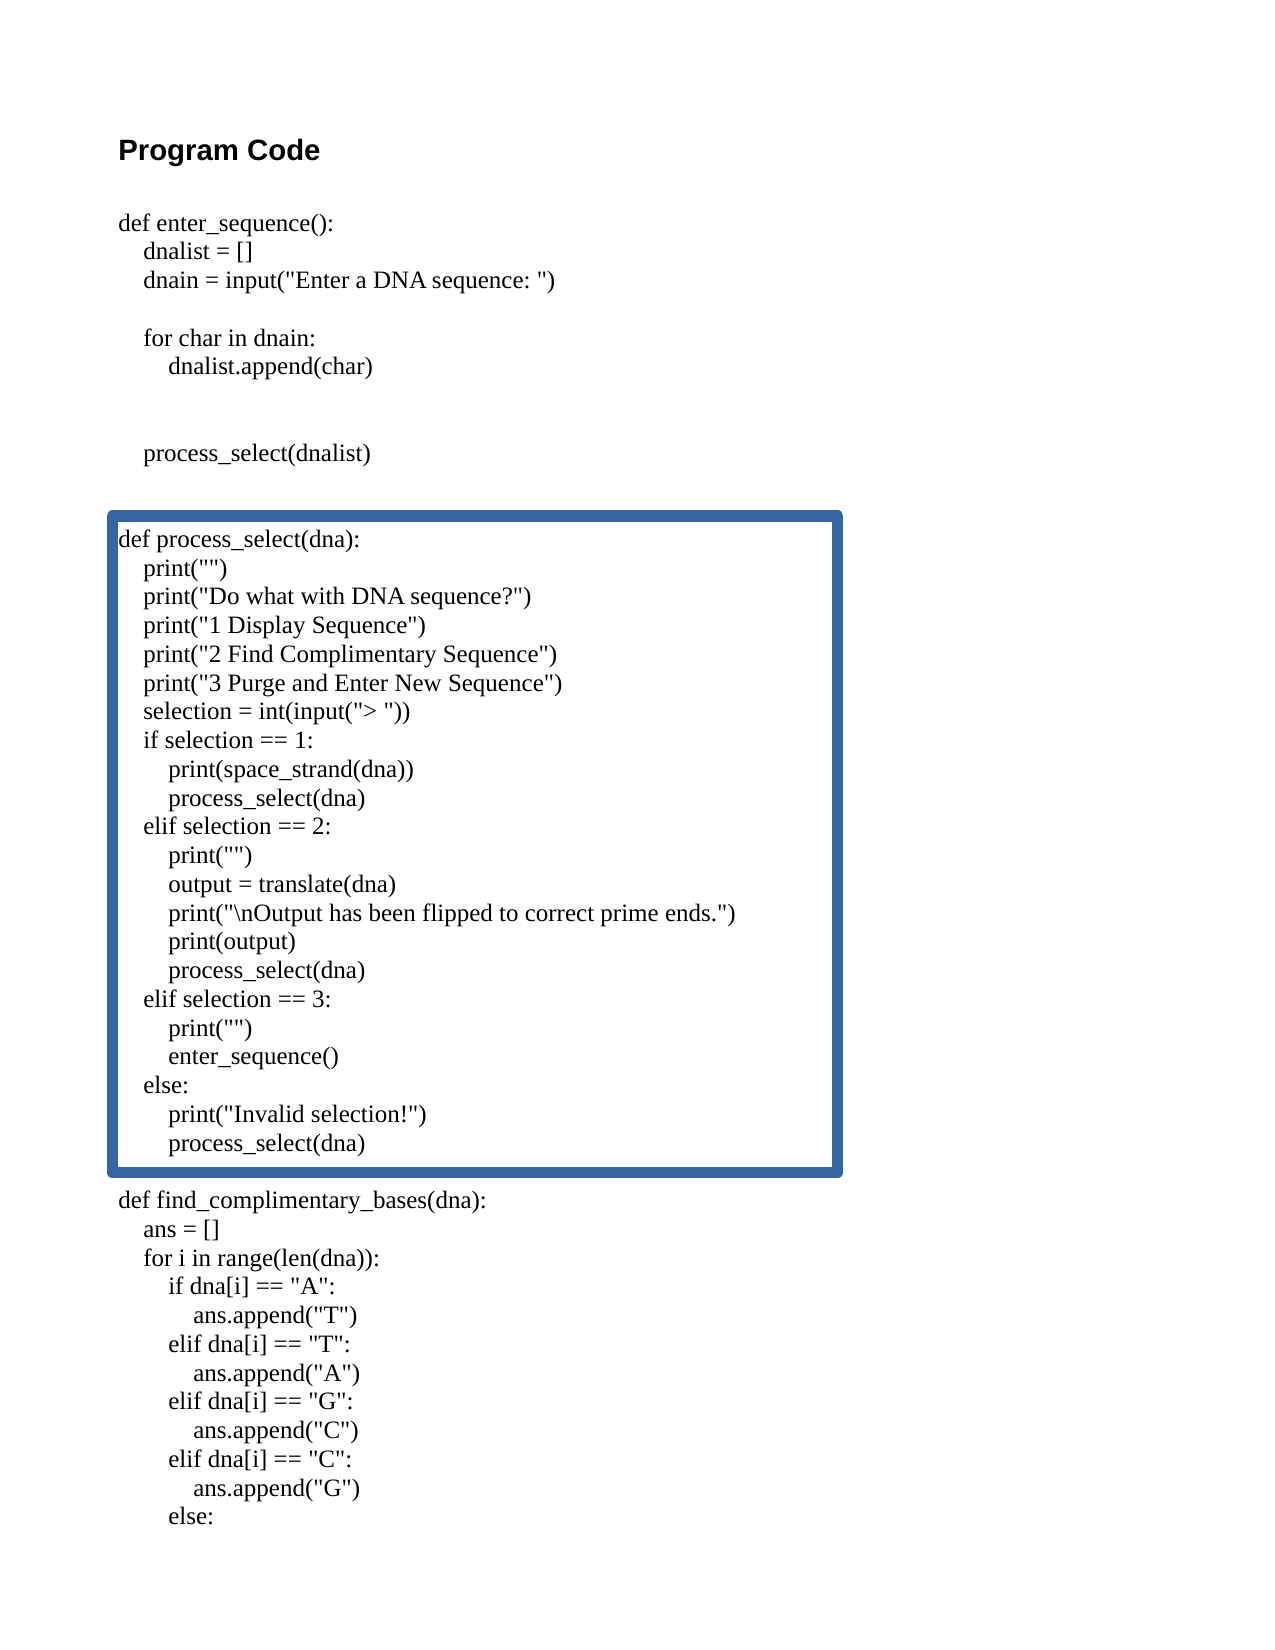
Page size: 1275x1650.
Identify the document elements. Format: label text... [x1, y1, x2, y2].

text [843, 668, 1157, 696]
text print("3 Purge and Enter New Sequence") [118, 668, 832, 696]
text print("Do what with DNA sequence?") [118, 581, 832, 610]
text elif dna[i] == "T": [118, 1329, 1157, 1358]
text [843, 1013, 1157, 1041]
text def process_select(dna): [118, 524, 832, 553]
text output = translate(dna) [118, 869, 832, 898]
text if dna[i] == "A": [118, 1271, 1157, 1300]
text [843, 1099, 1157, 1128]
text ans = [] [118, 1214, 1157, 1243]
text [843, 869, 1157, 898]
text [843, 754, 1157, 783]
text print("Invalid selection!") [118, 1099, 832, 1128]
text print("") [118, 553, 832, 581]
text print("") [118, 1013, 832, 1041]
text [843, 1128, 1157, 1156]
text else: [118, 1501, 1157, 1530]
text else: [118, 1070, 832, 1099]
text [843, 984, 1157, 1013]
text def enter_sequence(): [118, 208, 1157, 236]
text process_select(dna) [118, 1128, 832, 1156]
text [843, 725, 1157, 754]
text selection = int(input("> ")) [118, 696, 832, 725]
text [843, 898, 1157, 926]
text [843, 639, 1157, 668]
text [843, 926, 1157, 955]
text for i in range(len(dna)): [118, 1243, 1157, 1271]
text print(space_strand(dna)) [118, 754, 832, 783]
text [843, 783, 1157, 811]
text [843, 553, 1157, 581]
text process_select(dna) [118, 783, 832, 811]
text print("2 Find Complimentary Sequence") [118, 639, 832, 668]
text [843, 1041, 1157, 1070]
text print("1 Display Sequence") [118, 610, 832, 639]
text [843, 955, 1157, 984]
text [843, 610, 1157, 639]
text print("") [118, 840, 832, 869]
text process_select(dnalist) [118, 438, 1157, 466]
text [843, 840, 1157, 869]
text elif selection == 3: [118, 984, 832, 1013]
text ans.append("C") [118, 1415, 1157, 1444]
text print(output) [118, 926, 832, 955]
text if selection == 1: [118, 725, 832, 754]
text [843, 1070, 1157, 1099]
text elif dna[i] == "G": [118, 1386, 1157, 1415]
text [843, 581, 1157, 610]
text ans.append("T") [118, 1300, 1157, 1329]
text ans.append("A") [118, 1358, 1157, 1386]
text [843, 524, 1157, 553]
text elif selection == 2: [118, 811, 832, 840]
subtitle Program Code [118, 133, 1157, 166]
text for char in dnain: [118, 323, 1157, 351]
text dnalist = [] [118, 236, 1157, 265]
text [843, 811, 1157, 840]
text def find_complimentary_bases(dna): [118, 1185, 1157, 1214]
text dnain = input("Enter a DNA sequence: ") [118, 265, 1157, 294]
text print("\nOutput has been flipped to correct prime ends.") [118, 898, 832, 926]
text [843, 696, 1157, 725]
text process_select(dna) [118, 955, 832, 984]
text ans.append("G") [118, 1473, 1157, 1501]
text elif dna[i] == "C": [118, 1444, 1157, 1473]
text dnalist.append(char) [118, 351, 1157, 380]
text enter_sequence() [118, 1041, 832, 1070]
